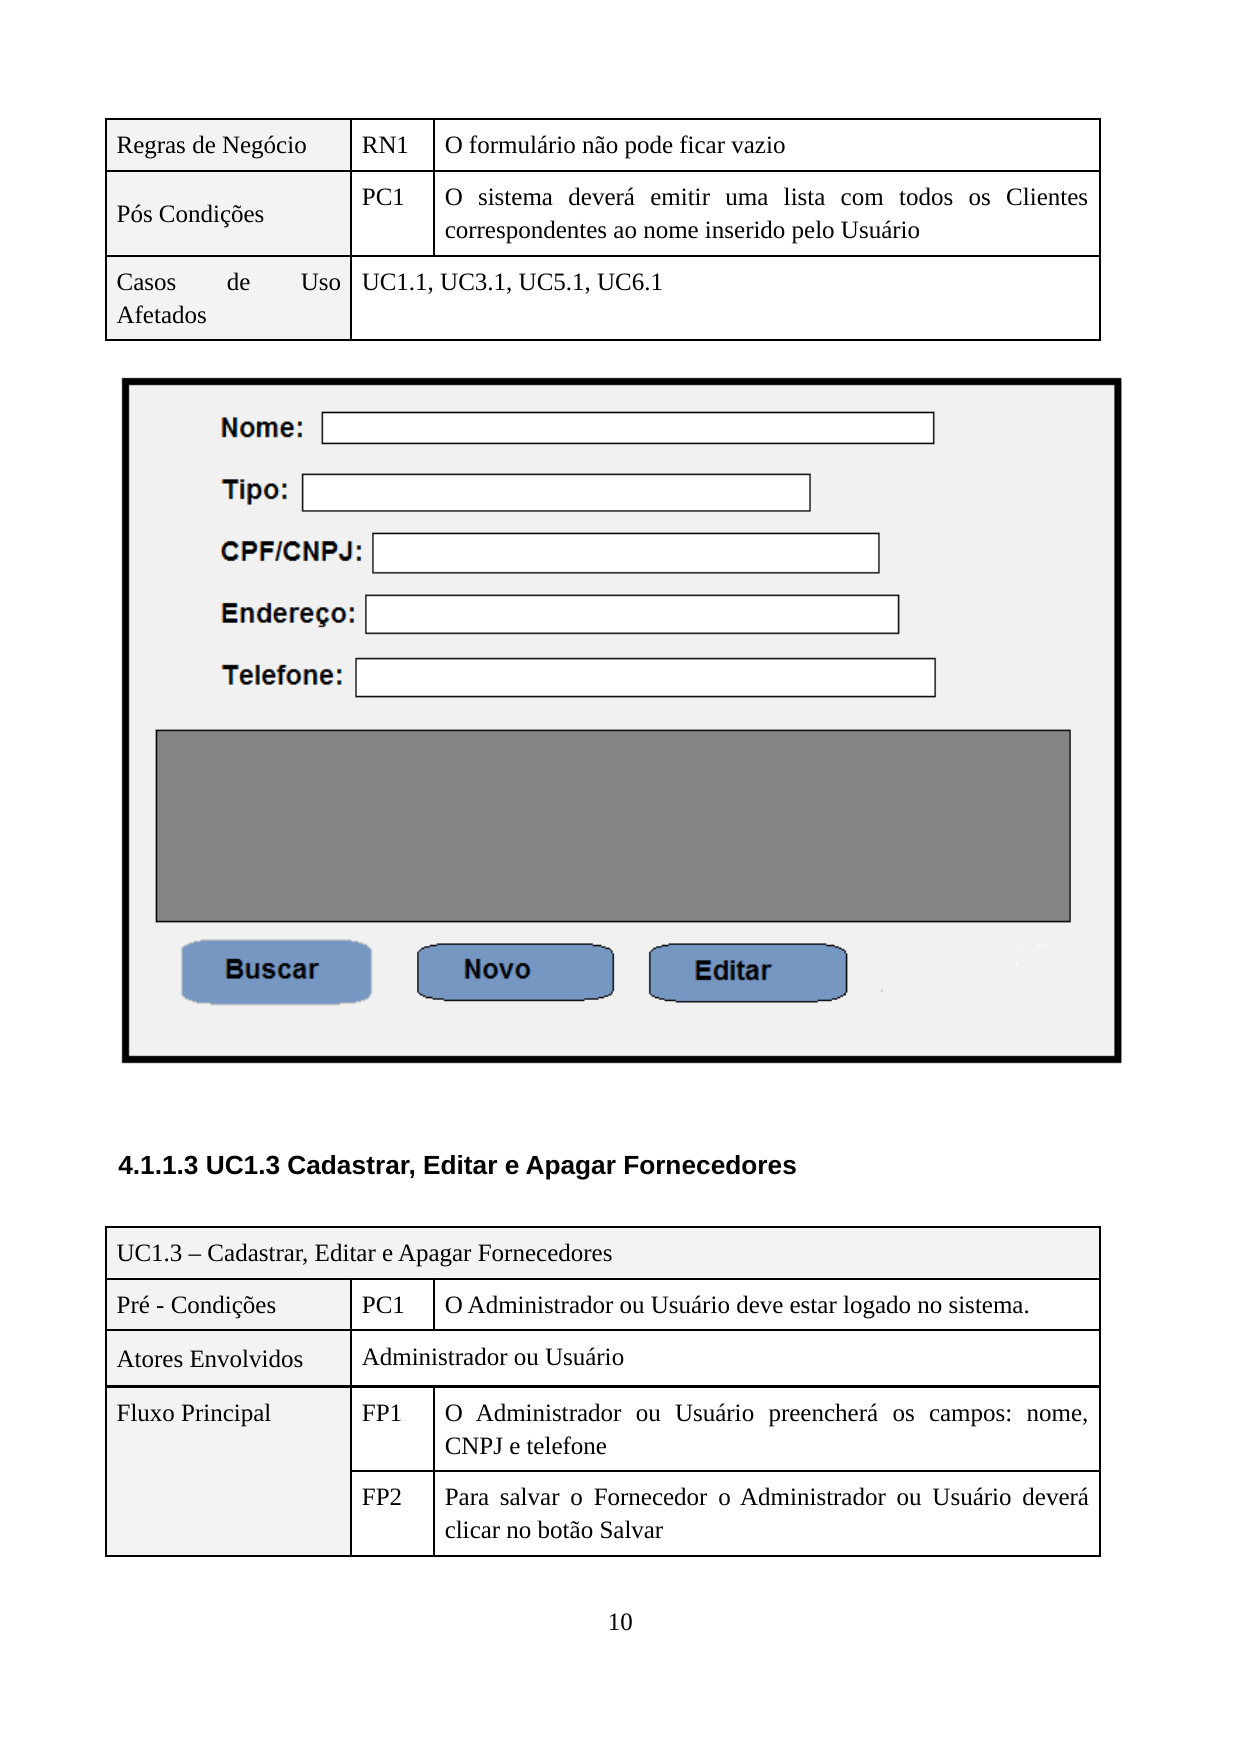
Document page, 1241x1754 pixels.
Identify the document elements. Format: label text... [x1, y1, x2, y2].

table_cell O sistema deverá emitir uma lista com todos os Clientes correspondentes ao nome inserido pelo Usuário [435, 172, 1099, 254]
table_cell Atores Envolvidos [107, 1331, 350, 1385]
table_cell O Administrador ou Usuário preencherá os campos: nome, CNPJ e telefone [435, 1388, 1099, 1470]
table_header UC1.3 – Cadastrar, Editar e Apagar Fornecedores [107, 1228, 1099, 1277]
table_cell FP2 [352, 1472, 433, 1555]
table_cell Casos de Uso Afetados [107, 257, 350, 339]
table_cell PC1 [352, 172, 433, 254]
picture [118, 374, 1123, 1066]
table_cell Pós Condições [107, 172, 350, 254]
table_cell PC1 [352, 1280, 433, 1329]
table_cell Pré - Condições [107, 1280, 350, 1329]
subtitle 4.1.1.3 UC1.3 Cadastrar, Editar e Apagar Fornecedores [118, 1150, 1122, 1180]
table_cell FP1 [352, 1388, 433, 1470]
table_cell Para salvar o Fornecedor o Administrador ou Usuário deverá clicar no botão Salvar [435, 1472, 1099, 1555]
table_cell O formulário não pode ficar vazio [435, 120, 1099, 170]
table_cell Administrador ou Usuário [352, 1331, 1099, 1385]
table_cell Fluxo Principal [107, 1388, 350, 1555]
table_cell UC1.1, UC3.1, UC5.1, UC6.1 [352, 257, 1099, 339]
table_cell O Administrador ou Usuário deve estar logado no sistema. [435, 1280, 1099, 1329]
table_cell RN1 [352, 120, 433, 170]
table_cell Regras de Negócio [107, 120, 350, 170]
